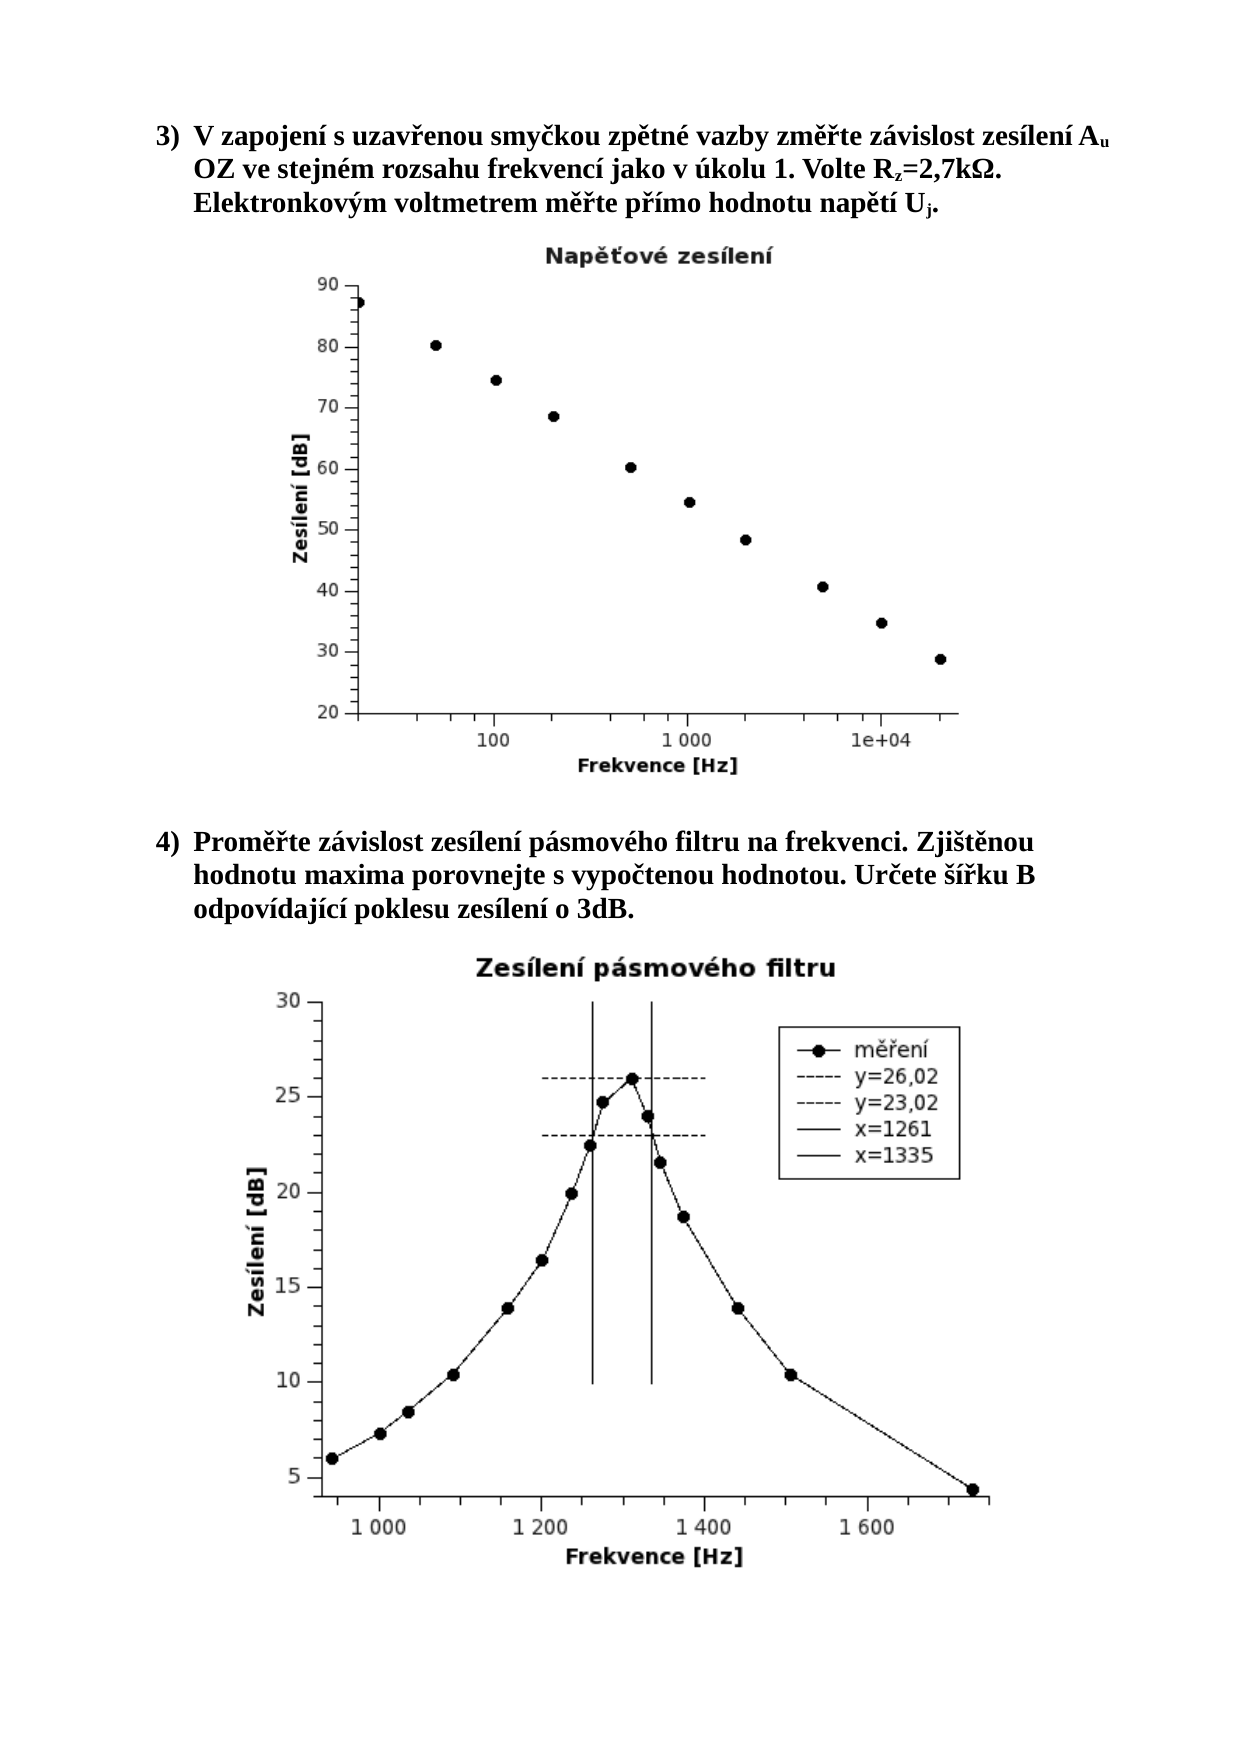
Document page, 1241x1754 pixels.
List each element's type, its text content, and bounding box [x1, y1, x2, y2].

list V zapojení s uzavřenou smyčkou zpětné vazby změřte závislost zesílení Au OZ ve stejném rozsahu frekvencí jako v úkolu 1. Volte Rz=2,7kΩ. Elektronkovým voltmetrem měřte přímo hodnotu napětí Uj. [156, 118, 1122, 824]
picture [282, 237, 966, 791]
picture [236, 946, 998, 1586]
list Proměřte závislost zesílení pásmového filtru na frekvenci. Zjištěnou hodnotu maxima porovnejte s vypočtenou hodnotou. Určete šířku B odpovídající poklesu zesílení o 3dB. [156, 824, 1122, 1619]
